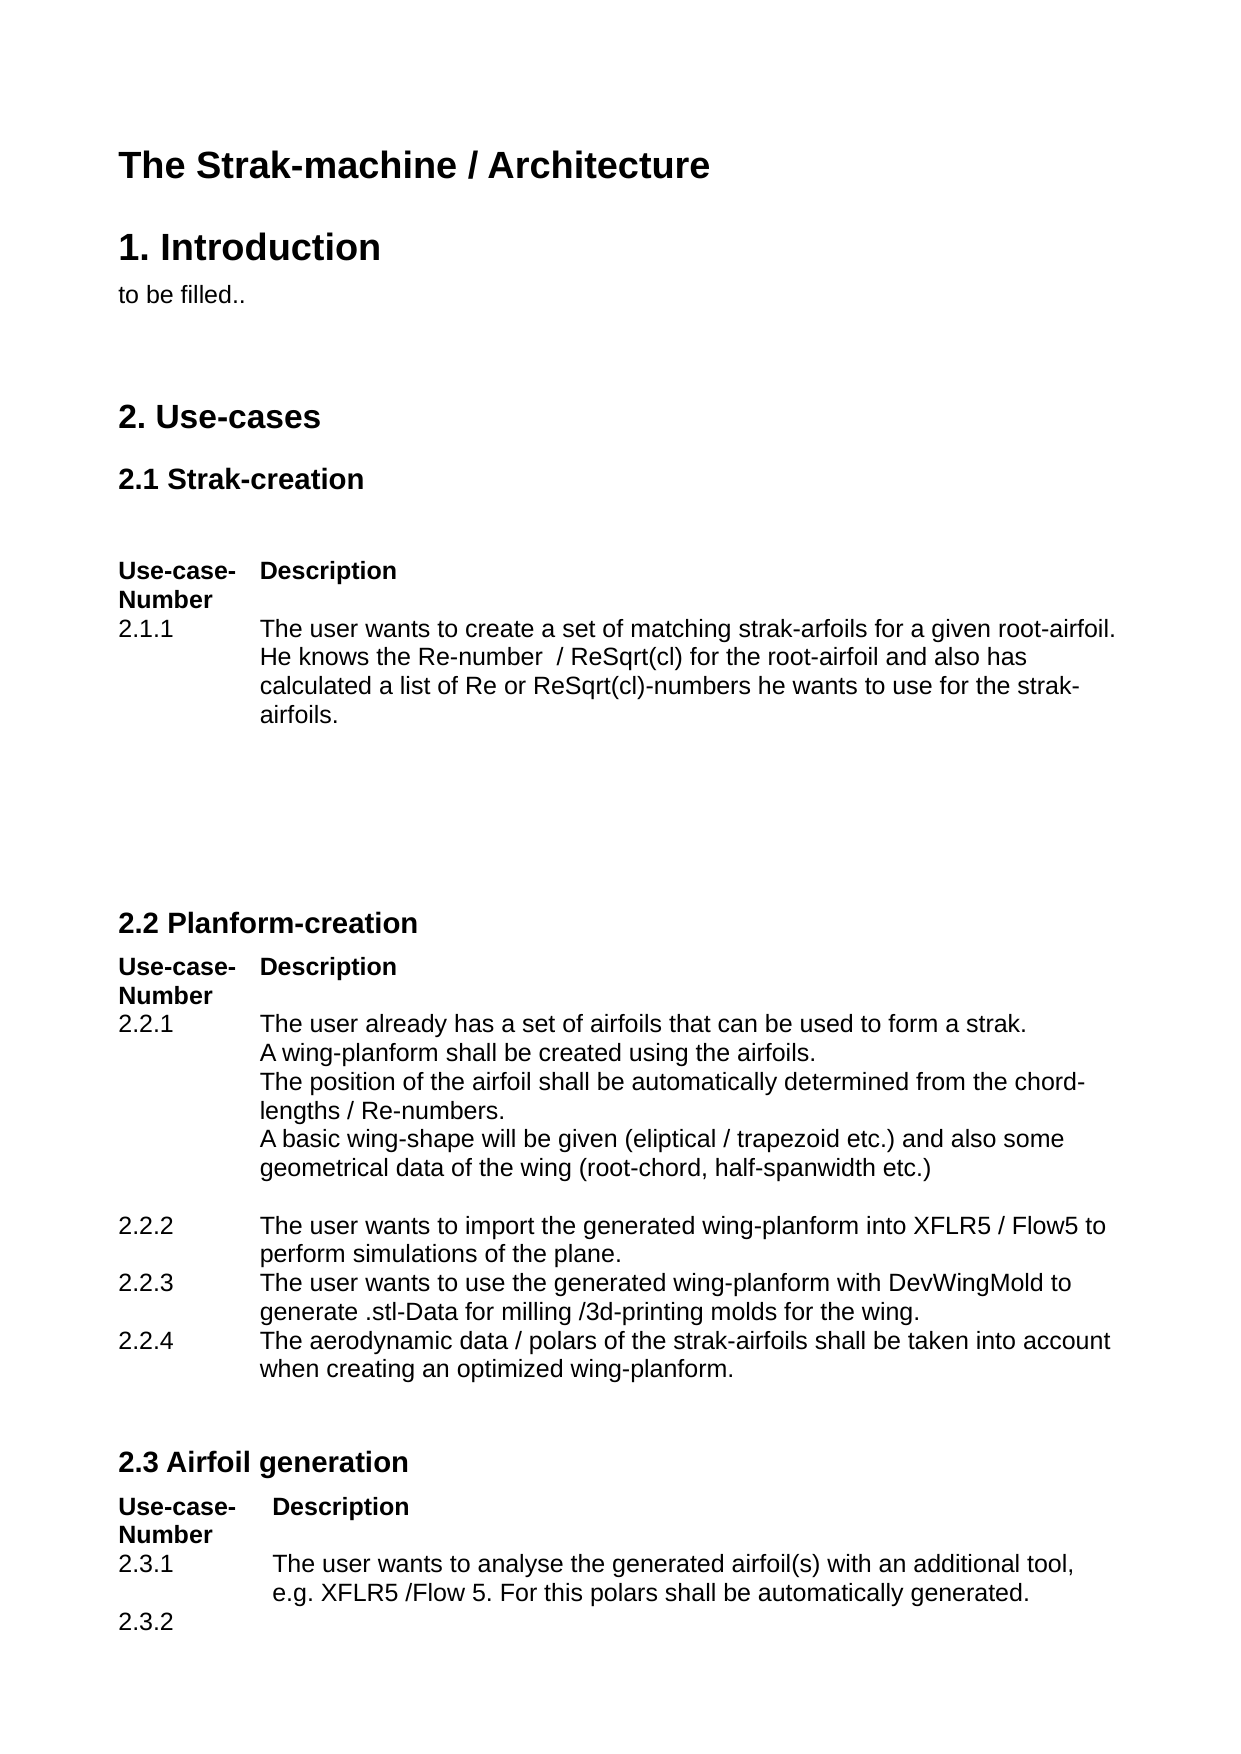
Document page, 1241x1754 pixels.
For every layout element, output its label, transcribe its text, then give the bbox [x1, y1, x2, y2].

table_cell [118, 757, 259, 786]
table_header Use-case- Number [118, 952, 259, 1009]
subtitle 1. Introduction [118, 224, 1122, 268]
table_cell The user wants to use the generated wing-planform with DevWingMold to generate .stl-Data for milling /3d-printing molds for the wing. [260, 1268, 1122, 1326]
table_header Use-case- Number [118, 556, 259, 613]
table_cell The user already has a set of airfoils that can be used to form a strak. A wing-planform shall be created using the airfoils. The position of the airfoil shall be automatically determined from the chord-lengths / Re-numbers. A basic wing-shape will be given (eliptical / trapezoid etc.) and also some geometrical data of the wing (root-chord, half-spanwidth etc.) [260, 1010, 1122, 1211]
table_cell The user wants to create a set of matching strak-arfoils for a given root-airfoil. He knows the Re-number / ReSqrt(cl) for the root-airfoil and also has calculated a list of Re or ReSqrt(cl)-numbers he wants to use for the strak-airfoils. [260, 614, 1122, 728]
table_cell 2.3.1 [118, 1549, 272, 1607]
subtitle 2. Use-cases [118, 396, 1122, 435]
table_cell [260, 786, 1122, 843]
table_cell [118, 786, 259, 843]
table_cell The user wants to analyse the generated airfoil(s) with an additional tool, e.g. XFLR5 /Flow 5. For this polars shall be automatically generated. [272, 1549, 1122, 1607]
table_cell [260, 757, 1122, 786]
subtitle The Strak-machine / Architecture [118, 143, 1122, 187]
table_header Description [260, 556, 1122, 613]
subtitle 2.1 Strak-creation [118, 462, 1122, 496]
table_cell [272, 1607, 1122, 1635]
text to be filled.. [118, 280, 1122, 309]
table_header Use-case- Number [118, 1492, 272, 1549]
table_cell The aerodynamic data / polars of the strak-airfoils shall be taken into account when creating an optimized wing-planform. [260, 1326, 1122, 1383]
subtitle 2.3 Airfoil generation [118, 1445, 1122, 1479]
table_cell 2.2.4 [118, 1326, 259, 1383]
table_cell 2.3.2 [118, 1607, 272, 1635]
table_cell 2.2.1 [118, 1010, 259, 1211]
table_header Description [260, 952, 1122, 1009]
table_cell [118, 729, 259, 757]
table_cell 2.2.2 [118, 1211, 259, 1268]
table_cell The user wants to import the generated wing-planform into XFLR5 / Flow5 to perform simulations of the plane. [260, 1211, 1122, 1268]
table_cell [260, 729, 1122, 757]
table_cell 2.1.1 [118, 614, 259, 728]
table_cell 2.2.3 [118, 1268, 259, 1326]
table_header Description [272, 1492, 1122, 1549]
subtitle 2.2 Planform-creation [118, 906, 1122, 939]
